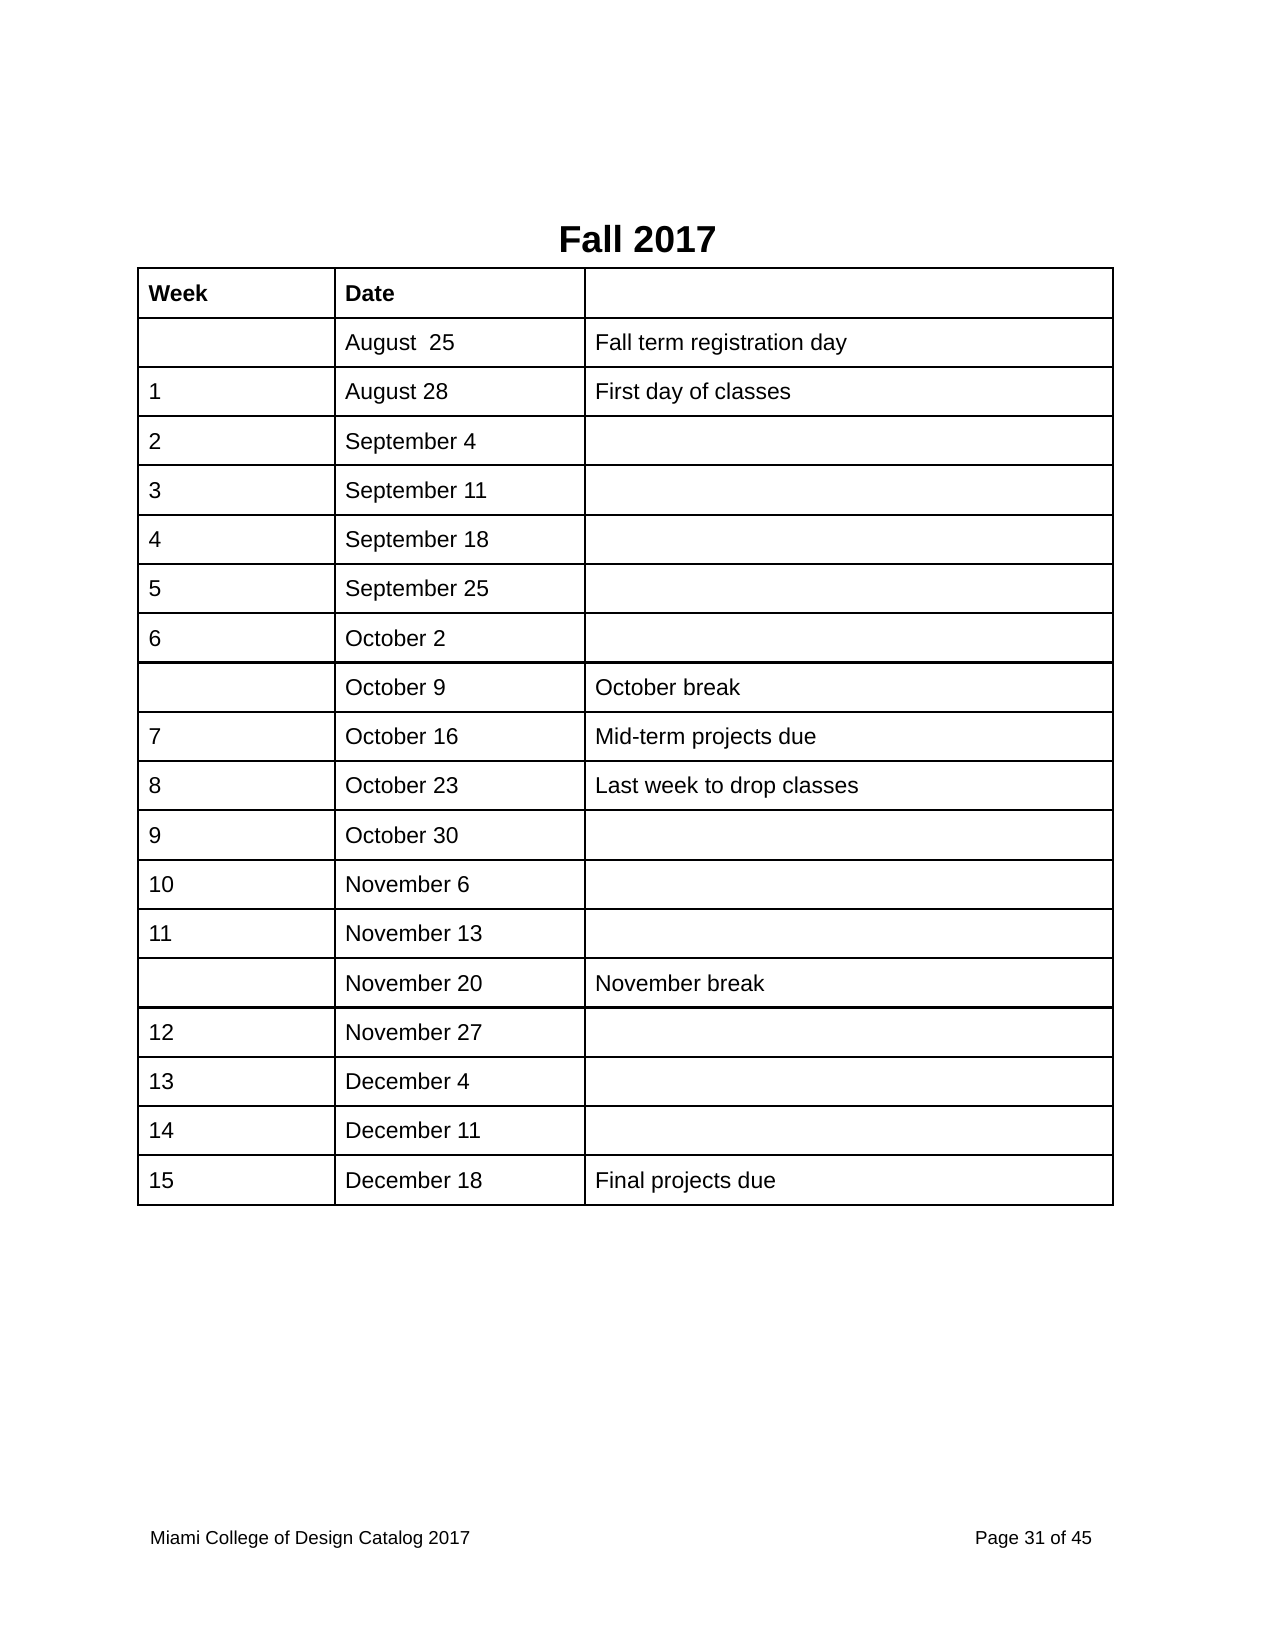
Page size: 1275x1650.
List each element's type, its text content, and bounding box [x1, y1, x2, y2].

table_cell 11 [139, 910, 334, 957]
table_cell [139, 664, 334, 711]
table_cell October 9 [336, 664, 584, 711]
table_cell [586, 861, 1112, 908]
table_cell October 2 [336, 614, 584, 661]
table_cell [586, 1107, 1112, 1154]
table_cell 4 [139, 516, 334, 563]
table_header Week [139, 269, 334, 317]
table_cell Mid-term projects due [586, 713, 1112, 760]
table_cell [586, 1009, 1112, 1056]
table_cell [586, 565, 1112, 612]
table_cell 15 [139, 1156, 334, 1203]
table_cell September 18 [336, 516, 584, 563]
table_header [586, 269, 1112, 317]
table_cell First day of classes [586, 368, 1112, 415]
table_cell 7 [139, 713, 334, 760]
table_cell Last week to drop classes [586, 762, 1112, 809]
table_cell [586, 1058, 1112, 1105]
table_cell [586, 614, 1112, 661]
table_cell [586, 516, 1112, 563]
table_cell September 25 [336, 565, 584, 612]
table_cell October break [586, 664, 1112, 711]
table_cell August 25 [336, 319, 584, 366]
table_cell 10 [139, 861, 334, 908]
table_cell 14 [139, 1107, 334, 1154]
table_cell December 11 [336, 1107, 584, 1154]
table_cell December 4 [336, 1058, 584, 1105]
table_cell 3 [139, 466, 334, 514]
table_cell 5 [139, 565, 334, 612]
table_cell November 13 [336, 910, 584, 957]
table_cell Final projects due [586, 1156, 1112, 1203]
table_cell November 6 [336, 861, 584, 908]
table_cell [586, 811, 1112, 858]
table_cell [139, 319, 334, 366]
table_cell [586, 466, 1112, 514]
table_cell November 20 [336, 959, 584, 1006]
subtitle Fall 2017 [150, 218, 1125, 261]
table_cell [586, 417, 1112, 464]
table_cell December 18 [336, 1156, 584, 1203]
table_header Date [336, 269, 584, 317]
table_cell October 23 [336, 762, 584, 809]
table_cell September 11 [336, 466, 584, 514]
table_cell 12 [139, 1009, 334, 1056]
table_cell August 28 [336, 368, 584, 415]
table_cell Fall term registration day [586, 319, 1112, 366]
table_cell November break [586, 959, 1112, 1006]
table_cell [139, 959, 334, 1006]
table_cell 13 [139, 1058, 334, 1105]
table_cell 9 [139, 811, 334, 858]
table_cell 8 [139, 762, 334, 809]
table_cell October 16 [336, 713, 584, 760]
table_cell 6 [139, 614, 334, 661]
table_cell [586, 910, 1112, 957]
table_cell October 30 [336, 811, 584, 858]
table_cell November 27 [336, 1009, 584, 1056]
table_cell September 4 [336, 417, 584, 464]
table_cell 2 [139, 417, 334, 464]
table_cell 1 [139, 368, 334, 415]
